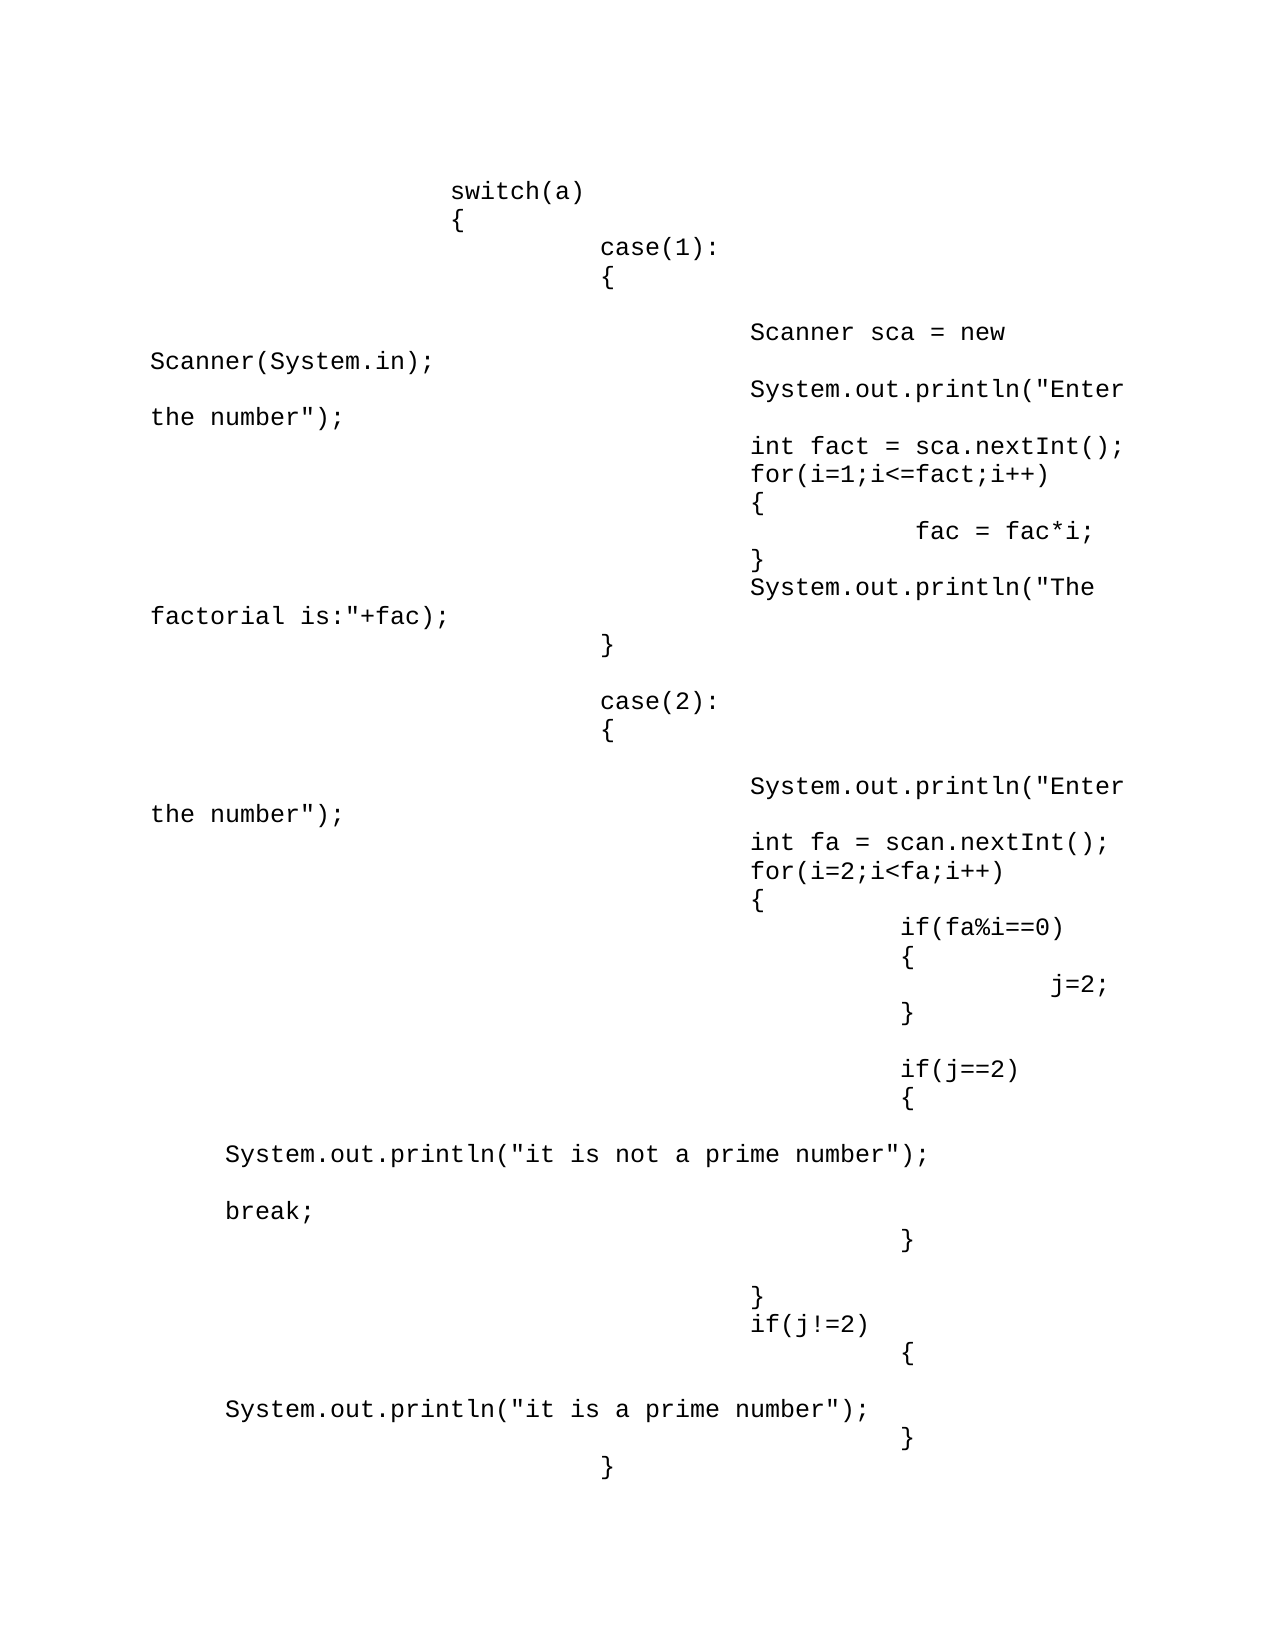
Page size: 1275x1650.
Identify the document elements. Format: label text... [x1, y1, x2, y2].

text { [150, 207, 1125, 235]
text { [150, 887, 1125, 915]
text break; [150, 1170, 1125, 1227]
text System.out.println("it is not a prime number"); [150, 1113, 1125, 1170]
text { [150, 943, 1125, 972]
text } [150, 632, 1125, 660]
text Scanner sca = new Scanner(System.in); [150, 320, 1125, 377]
text case(1): [150, 235, 1125, 263]
text } [150, 1000, 1125, 1028]
text { [150, 717, 1125, 745]
text } [150, 1227, 1125, 1255]
text for(i=2;i<fa;i++) [150, 858, 1125, 887]
text if(j!=2) [150, 1312, 1125, 1340]
text j=2; [150, 972, 1125, 1000]
text for(i=1;i<=fact;i++) [150, 462, 1125, 490]
text } [150, 547, 1125, 575]
text { [150, 1340, 1125, 1368]
text } [150, 1425, 1125, 1453]
text switch(a) [150, 178, 1125, 207]
text System.out.println("Enter the number"); [150, 377, 1125, 433]
text } [150, 1283, 1125, 1312]
text } [150, 1453, 1125, 1482]
text { [150, 1085, 1125, 1113]
text fac = fac*i; [150, 518, 1125, 547]
text System.out.println("it is a prime number"); [150, 1368, 1125, 1425]
text { [150, 490, 1125, 518]
text int fa = scan.nextInt(); [150, 830, 1125, 858]
text if(j==2) [150, 1057, 1125, 1085]
text System.out.println("The factorial is:"+fac); [150, 575, 1125, 632]
text if(fa%i==0) [150, 915, 1125, 943]
text case(2): [150, 688, 1125, 717]
text System.out.println("Enter the number"); [150, 773, 1125, 830]
text int fact = sca.nextInt(); [150, 433, 1125, 462]
text { [150, 263, 1125, 292]
